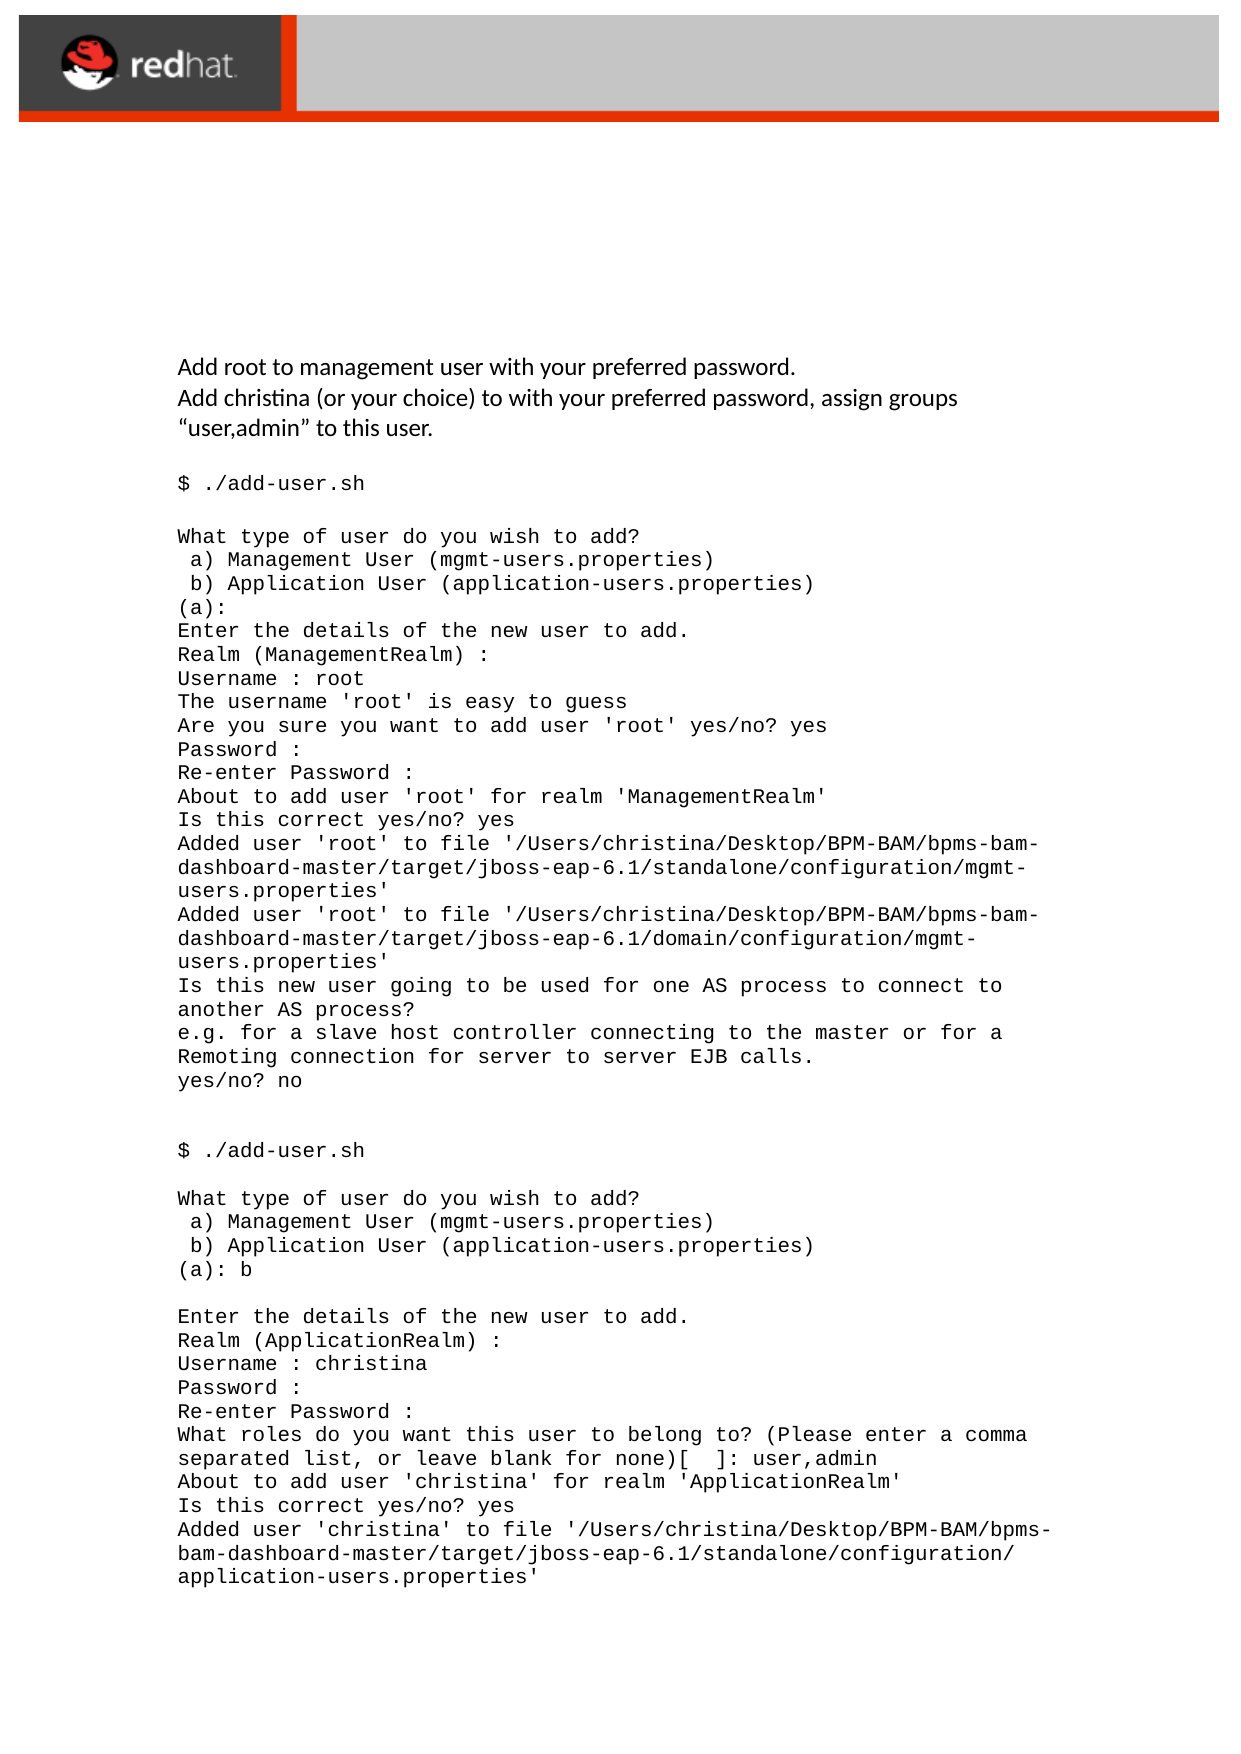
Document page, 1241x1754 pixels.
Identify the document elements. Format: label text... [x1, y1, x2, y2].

text yes/no? no [177, 1069, 1053, 1093]
text Realm (ApplicationRealm) : [177, 1330, 1053, 1353]
text What type of user do you wish to add? [177, 1188, 1053, 1211]
text The username 'root' is easy to guess [177, 691, 1053, 715]
text Add christina (or your choice) to with your preferred password, assign groups “user,admin” to this user. [177, 382, 1053, 443]
text $ ./add-user.sh [177, 1141, 1053, 1164]
text b) Application User (application-users.properties) [177, 1235, 1053, 1259]
text b) Application User (application-users.properties) [177, 573, 1053, 597]
text Is this new user going to be used for one AS process to connect to another AS process? [177, 975, 1053, 1022]
text (a): [177, 597, 1053, 620]
text e.g. for a slave host controller connecting to the master or for a Remoting connection for server to server EJB calls. [177, 1022, 1053, 1069]
text Is this correct yes/no? yes [177, 809, 1053, 833]
text Re-enter Password : [177, 1401, 1053, 1424]
text What roles do you want this user to belong to? (Please enter a comma separated list, or leave blank for none)[ ]: user,admin [177, 1424, 1053, 1472]
text Is this correct yes/no? yes [177, 1495, 1053, 1519]
text a) Management User (mgmt-users.properties) [177, 549, 1053, 573]
text Enter the details of the new user to add. [177, 620, 1053, 644]
text Enter the details of the new user to add. [177, 1306, 1053, 1330]
text Add root to management user with your preferred password. [177, 351, 1053, 382]
text Are you sure you want to add user 'root' yes/no? yes [177, 715, 1053, 738]
text Password : [177, 738, 1053, 762]
text (a): b [177, 1259, 1053, 1282]
text Re-enter Password : [177, 762, 1053, 786]
text Added user 'root' to file '/Users/christina/Desktop/BPM-BAM/bpms-bam-dashboard-master/target/jboss-eap-6.1/standalone/configuration/mgmt-users.properties' [177, 833, 1053, 904]
text What type of user do you wish to add? [177, 526, 1053, 549]
text Password : [177, 1377, 1053, 1401]
text Username : root [177, 668, 1053, 691]
text About to add user 'christina' for realm 'ApplicationRealm' [177, 1472, 1053, 1495]
text About to add user 'root' for realm 'ManagementRealm' [177, 786, 1053, 809]
text Added user 'root' to file '/Users/christina/Desktop/BPM-BAM/bpms-bam-dashboard-master/target/jboss-eap-6.1/domain/configuration/mgmt-users.properties' [177, 904, 1053, 975]
text Username : christina [177, 1353, 1053, 1377]
text a) Management User (mgmt-users.properties) [177, 1211, 1053, 1235]
text $ ./add-user.sh [177, 473, 1053, 497]
text Realm (ManagementRealm) : [177, 644, 1053, 668]
text Added user 'christina' to file '/Users/christina/Desktop/BPM-BAM/bpms-bam-dashboard-master/target/jboss-eap-6.1/standalone/configuration/application-users.properties' [177, 1519, 1053, 1590]
